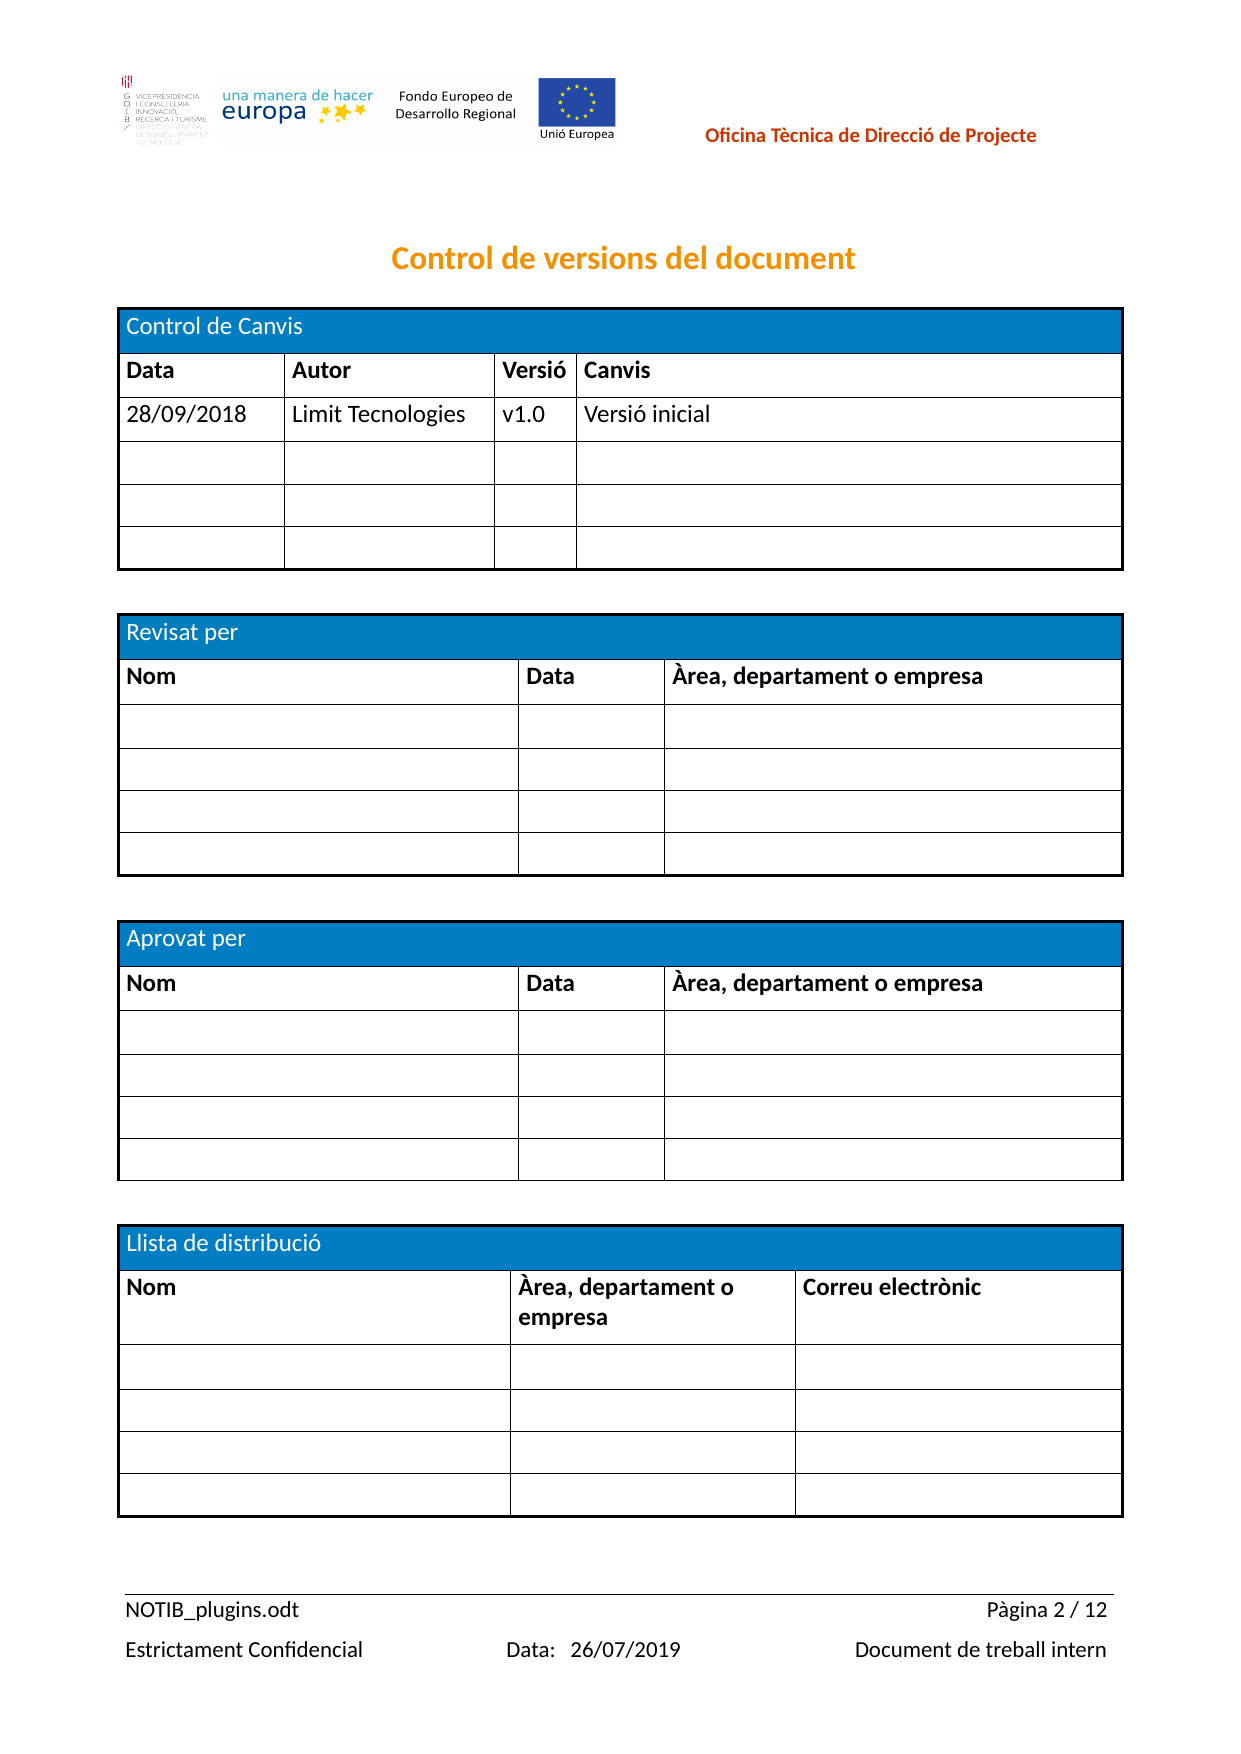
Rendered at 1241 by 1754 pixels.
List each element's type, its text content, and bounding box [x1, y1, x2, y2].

table_cell [495, 485, 576, 526]
table_cell [665, 749, 1121, 790]
table_cell [120, 749, 518, 790]
table_cell [120, 1345, 510, 1388]
table_cell Àrea, departament o empresa [665, 660, 1121, 703]
table_cell [495, 527, 576, 568]
table_cell [665, 1097, 1121, 1138]
table_cell Nom [120, 660, 518, 703]
table_cell Data [519, 967, 664, 1010]
table_cell Correu electrònic [796, 1271, 1121, 1344]
table_cell Data [120, 354, 284, 397]
table_cell 28/09/2018 [120, 398, 284, 441]
picture [219, 73, 621, 147]
table_cell [519, 1011, 664, 1054]
table_cell [511, 1390, 795, 1431]
table_cell [665, 1011, 1121, 1054]
table_cell [511, 1474, 795, 1515]
table_cell [577, 527, 1121, 568]
table_header Aprovat per [120, 923, 1121, 966]
table_cell Autor [285, 354, 494, 397]
table_cell [519, 749, 664, 790]
table_cell [120, 442, 284, 483]
table_cell [519, 1055, 664, 1096]
table_cell [120, 1139, 518, 1180]
table_cell [577, 485, 1121, 526]
table_cell [796, 1474, 1121, 1515]
table_cell [511, 1432, 795, 1473]
table_cell v1.0 [495, 398, 576, 441]
table_cell [519, 705, 664, 747]
table_cell Data [519, 660, 664, 703]
table_cell [665, 1139, 1121, 1180]
table_cell [120, 485, 284, 526]
table_cell [665, 791, 1121, 832]
table_cell [519, 791, 664, 832]
table_header Revisat per [120, 616, 1121, 659]
table_cell [120, 1055, 518, 1096]
table_cell [796, 1432, 1121, 1473]
table_cell [577, 442, 1121, 483]
table_cell Versió [495, 354, 576, 397]
subtitle Control de versions del document [118, 237, 1122, 277]
table_cell [665, 833, 1121, 874]
table_cell [285, 527, 494, 568]
table_cell [511, 1345, 795, 1388]
table_cell Nom [120, 967, 518, 1010]
table_cell [796, 1390, 1121, 1431]
table_cell [120, 1390, 510, 1431]
table_cell [120, 527, 284, 568]
table_cell Àrea, departament o empresa [665, 967, 1121, 1010]
table_cell Versió inicial [577, 398, 1121, 441]
table_cell [120, 833, 518, 874]
table_cell [495, 442, 576, 483]
table_cell [285, 485, 494, 526]
table_cell [796, 1345, 1121, 1388]
table_cell [665, 705, 1121, 747]
table_cell [519, 1139, 664, 1180]
table_cell [665, 1055, 1121, 1096]
table_cell Àrea, departament o empresa [511, 1271, 795, 1344]
table_cell [120, 1474, 510, 1515]
table_cell [120, 1432, 510, 1473]
picture [118, 73, 213, 147]
table_header Llista de distribució [120, 1227, 1121, 1270]
table_cell [120, 791, 518, 832]
table_header Control de Canvis [120, 310, 1121, 353]
table_cell Nom [120, 1271, 510, 1344]
table_cell [120, 1011, 518, 1054]
table_cell Canvis [577, 354, 1121, 397]
table_cell [120, 705, 518, 747]
table_cell [285, 442, 494, 483]
table_cell [519, 833, 664, 874]
table_cell [120, 1097, 518, 1138]
table_cell Limit Tecnologies [285, 398, 494, 441]
table_cell [519, 1097, 664, 1138]
